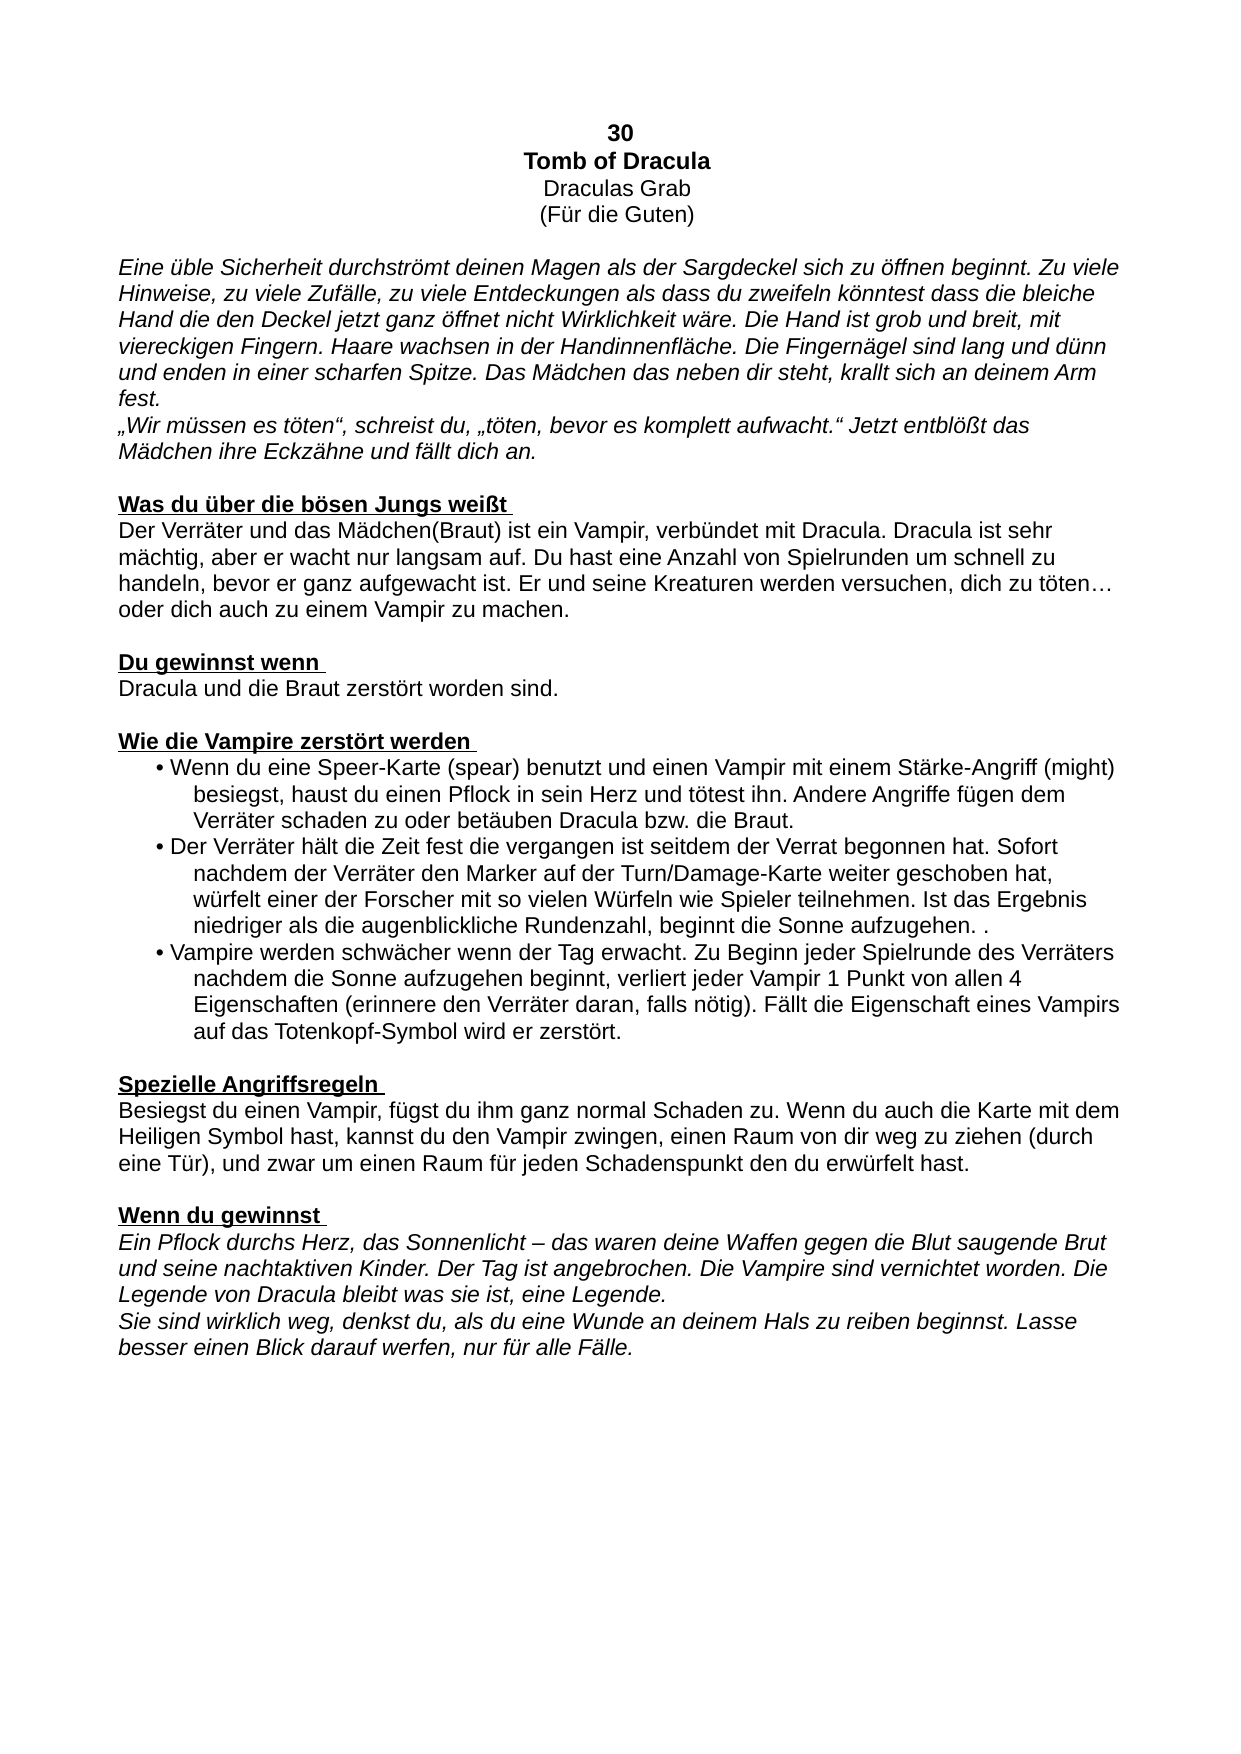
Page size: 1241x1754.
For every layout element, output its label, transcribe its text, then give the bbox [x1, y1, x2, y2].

text Dracula und die Braut zerstört worden sind. [118, 675, 1122, 702]
text Draculas Grab [118, 174, 1122, 201]
text Sie sind wirklich weg, denkst du, als du eine Wunde an deinem Hals zu reiben beginnst. Lasse besser einen Blick darauf werfen, nur für alle Fälle. [118, 1308, 1122, 1360]
text Der Verräter und das Mädchen(Braut) ist ein Vampir, verbündet mit Dracula. Dracula ist sehr mächtig, aber er wacht nur langsam auf. Du hast eine Anzahl von Spielrunden um schnell zu handeln, bevor er ganz aufgewacht ist. Er und seine Kreaturen werden versuchen, dich zu töten… oder dich auch zu einem Vampir zu machen. [118, 517, 1122, 622]
text • Vampire werden schwächer wenn der Tag erwacht. Zu Beginn jeder Spielrunde des Verräters nachdem die Sonne aufzugehen beginnt, verliert jeder Vampir 1 Punkt von allen 4 Eigenschaften (erinnere den Verräter daran, falls nötig). Fällt die Eigenschaft eines Vampirs auf das Totenkopf-Symbol wird er zerstört. [156, 939, 1122, 1044]
text Besiegst du einen Vampir, fügst du ihm ganz normal Schaden zu. Wenn du auch die Karte mit dem Heiligen Symbol hast, kannst du den Vampir zwingen, einen Raum von dir weg zu ziehen (durch eine Tür), und zwar um einen Raum für jeden Schadenspunkt den du erwürfelt hast. [118, 1097, 1122, 1176]
text (Für die Guten) [118, 201, 1122, 227]
text Tomb of Dracula [118, 147, 1122, 174]
text Was du über die bösen Jungs weißt [118, 491, 1122, 517]
text 30 [118, 118, 1122, 147]
text Spezielle Angriffsregeln [118, 1071, 1122, 1097]
text Eine üble Sicherheit durchströmt deinen Magen als der Sargdeckel sich zu öffnen beginnt. Zu viele Hinweise, zu viele Zufälle, zu viele Entdeckungen als dass du zweifeln könntest dass die bleiche Hand die den Deckel jetzt ganz öffnet nicht Wirklichkeit wäre. Die Hand ist grob und breit, mit viereckigen Fingern. Haare wachsen in der Handinnenfläche. Die Fingernägel sind lang und dünn und enden in einer scharfen Spitze. Das Mädchen das neben dir steht, krallt sich an deinem Arm fest. [118, 253, 1122, 412]
text Wie die Vampire zerstört werden [118, 728, 1122, 754]
text • Wenn du eine Speer-Karte (spear) benutzt und einen Vampir mit einem Stärke-Angriff (might) besiegst, haust du einen Pflock in sein Herz und tötest ihn. Andere Angriffe fügen dem Verräter schaden zu oder betäuben Dracula bzw. die Braut. [156, 754, 1122, 833]
text „Wir müssen es töten“, schreist du, „töten, bevor es komplett aufwacht.“ Jetzt entblößt das Mädchen ihre Eckzähne und fällt dich an. [118, 412, 1122, 464]
text Ein Pflock durchs Herz, das Sonnenlicht – das waren deine Waffen gegen die Blut saugende Brut und seine nachtaktiven Kinder. Der Tag ist angebrochen. Die Vampire sind vernichtet worden. Die Legende von Dracula bleibt was sie ist, eine Legende. [118, 1229, 1122, 1308]
text • Der Verräter hält die Zeit fest die vergangen ist seitdem der Verrat begonnen hat. Sofort nachdem der Verräter den Marker auf der Turn/Damage-Karte weiter geschoben hat, würfelt einer der Forscher mit so vielen Würfeln wie Spieler teilnehmen. Ist das Ergebnis niedriger als die augenblickliche Rundenzahl, beginnt die Sonne aufzugehen. . [156, 833, 1122, 939]
text Wenn du gewinnst [118, 1202, 1122, 1229]
text Du gewinnst wenn [118, 649, 1122, 675]
